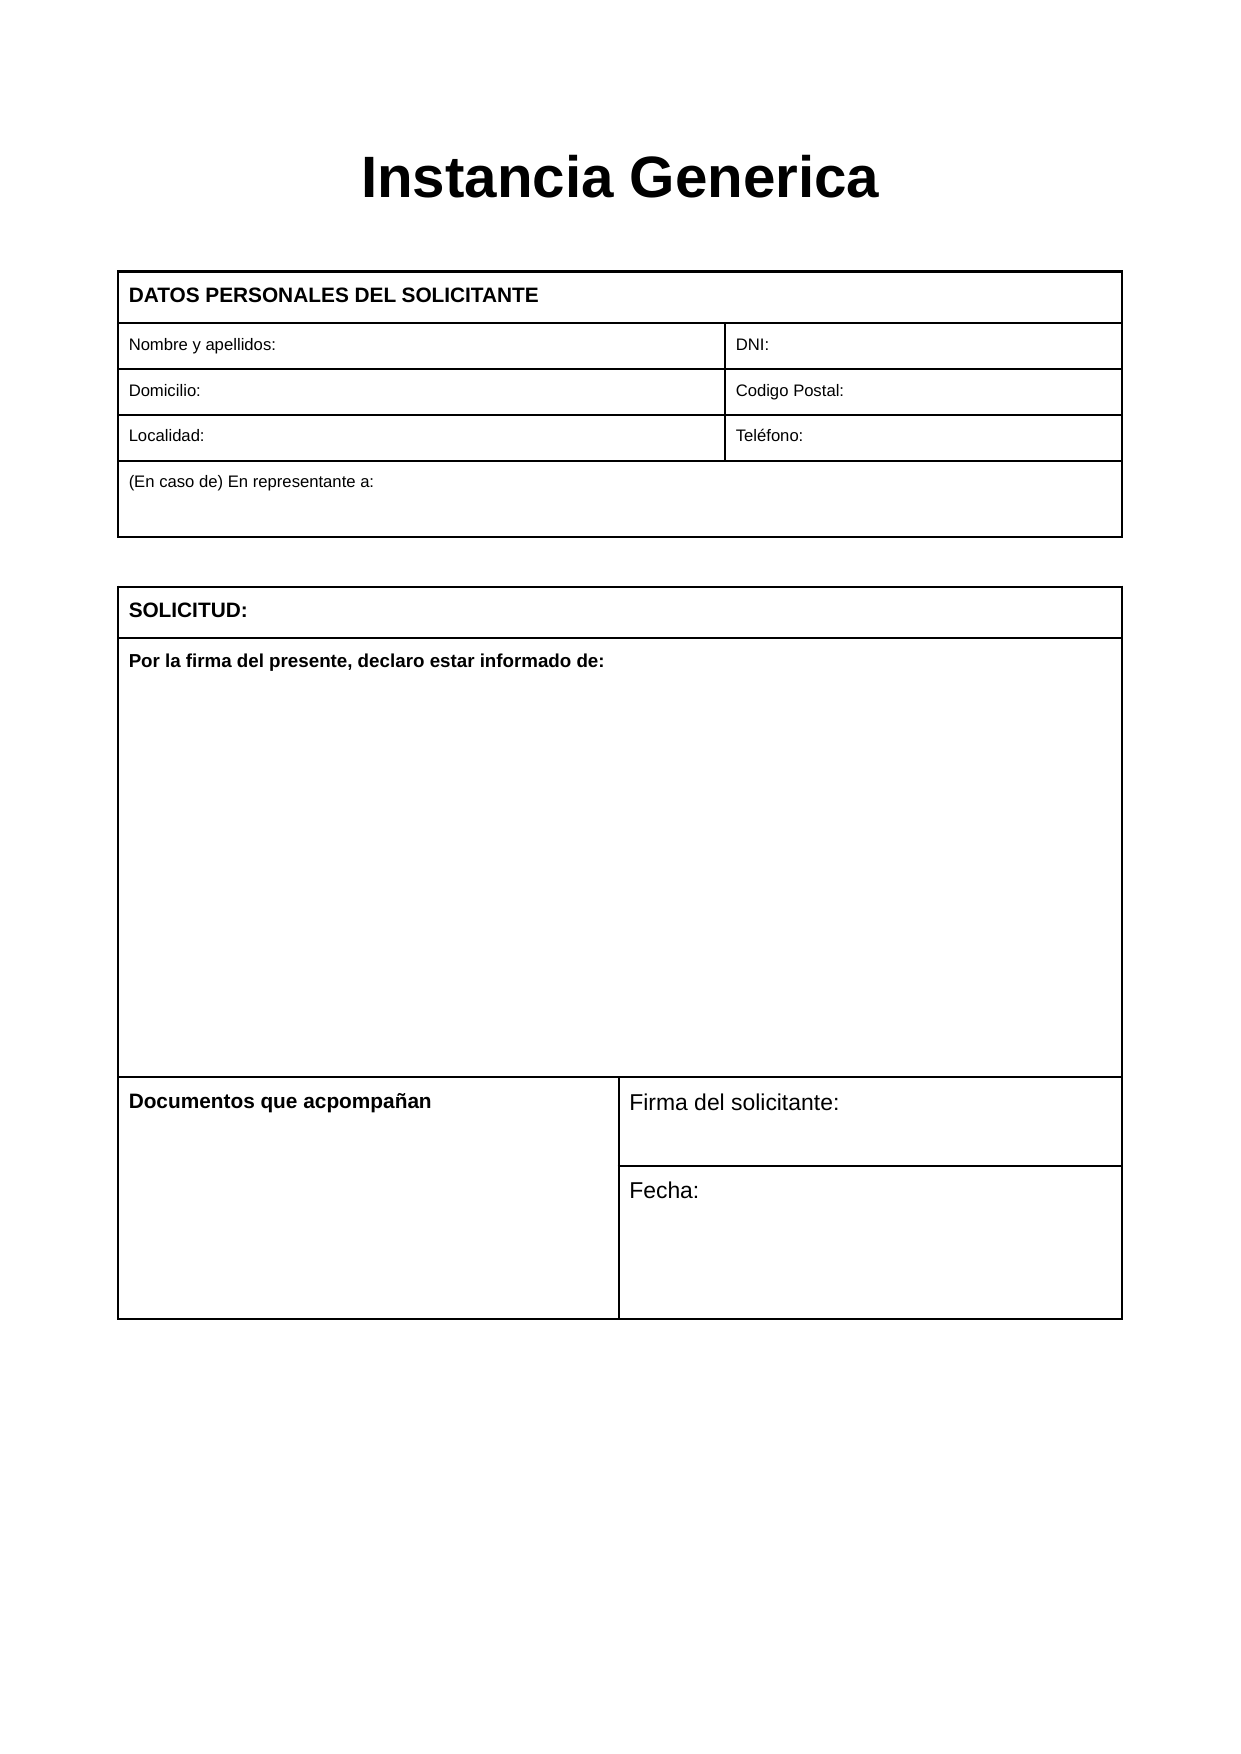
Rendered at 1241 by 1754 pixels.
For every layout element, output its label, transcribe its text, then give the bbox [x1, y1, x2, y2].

table_cell Teléfono: [726, 416, 1121, 459]
table_header SOLICITUD: [119, 588, 1121, 637]
table_cell Codigo Postal: [726, 370, 1121, 414]
title Instancia Generica [118, 143, 1122, 210]
table_header DATOS PERSONALES DEL SOLICITANTE [119, 273, 1121, 322]
table_cell Localidad: [119, 416, 724, 459]
table_cell Nombre y apellidos: [119, 324, 724, 368]
table_cell Documentos que acpompañan [119, 1078, 618, 1318]
table_cell Por la firma del presente, declaro estar informado de: [119, 639, 1121, 1076]
table_cell Firma del solicitante: [620, 1078, 1121, 1165]
table_cell DNI: [726, 324, 1121, 368]
table_cell Fecha: [620, 1167, 1121, 1318]
table_cell Domicilio: [119, 370, 724, 414]
table_cell (En caso de) En representante a: [119, 462, 1121, 536]
